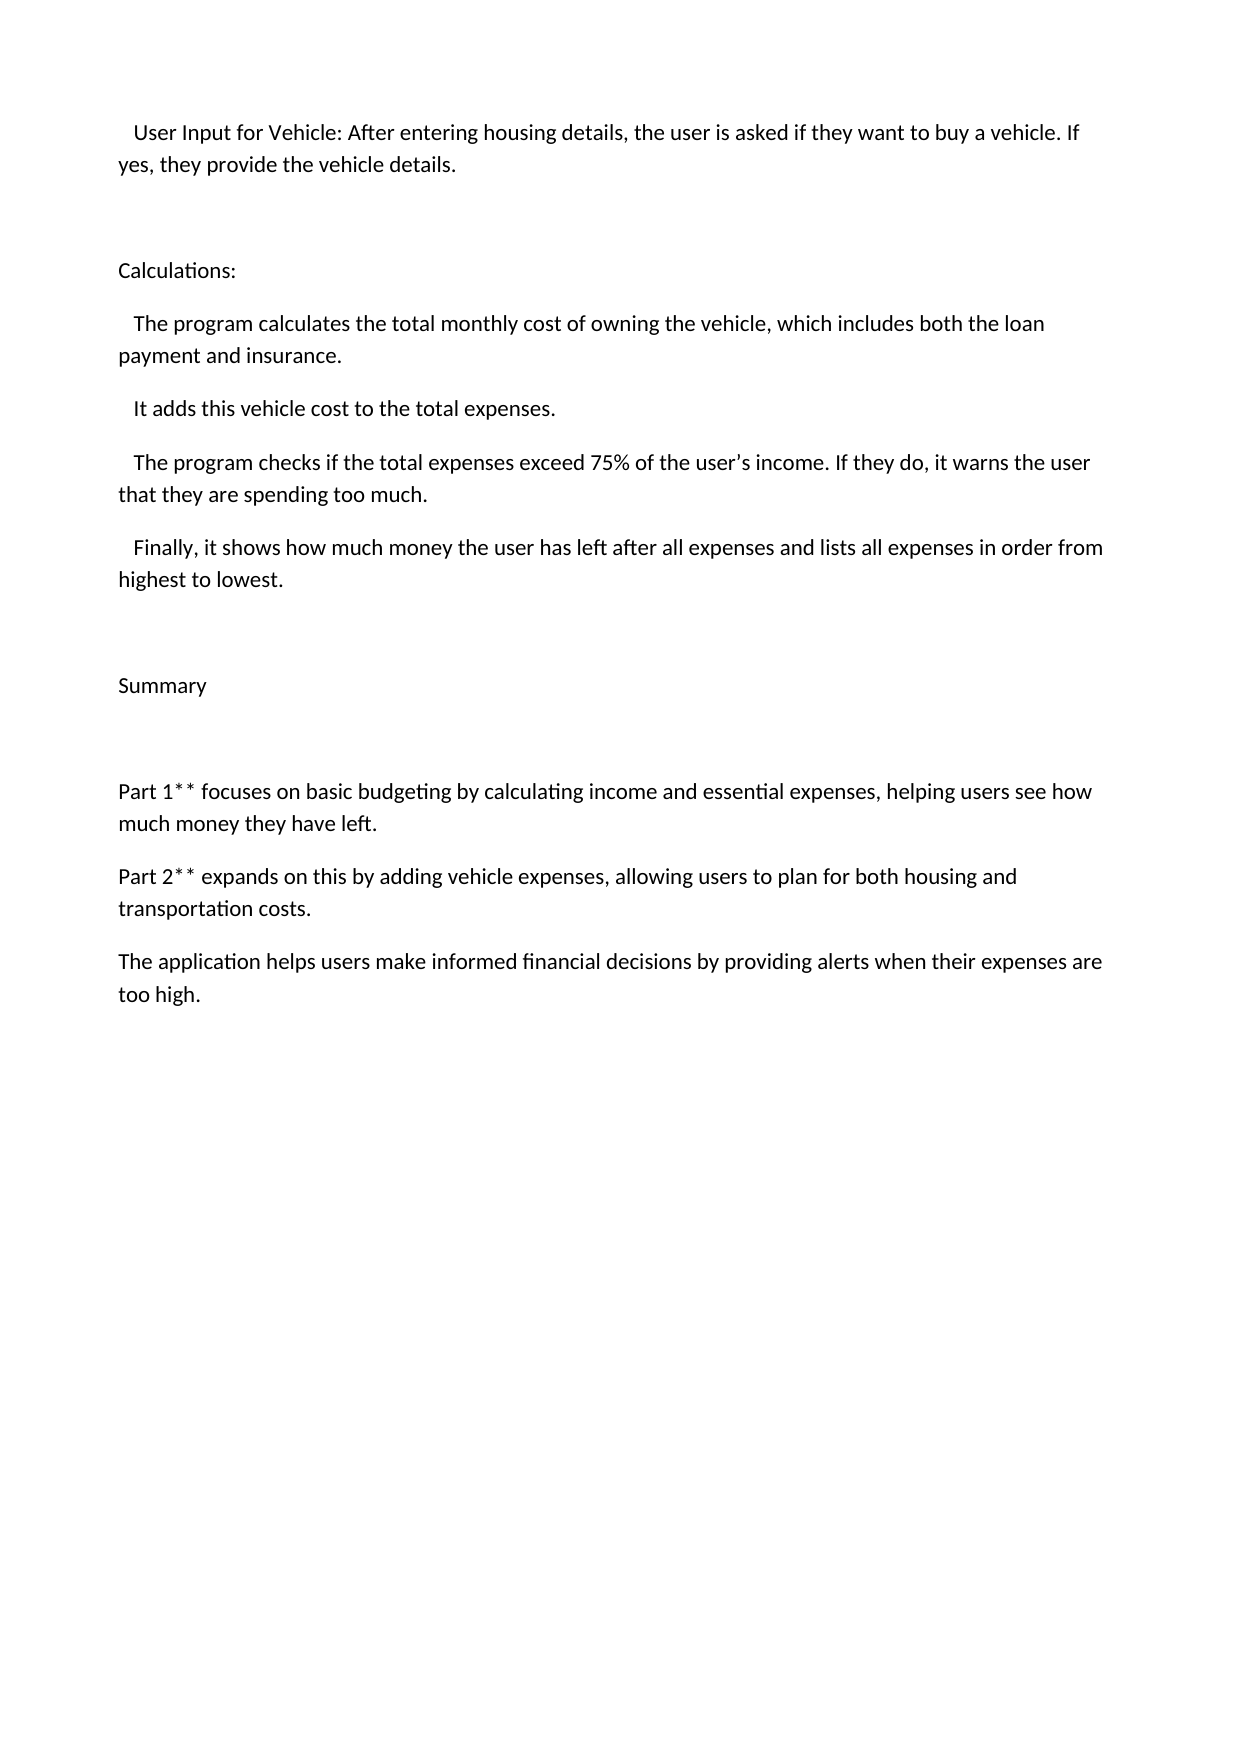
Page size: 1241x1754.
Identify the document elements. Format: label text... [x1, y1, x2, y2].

text Summary [118, 671, 1122, 699]
text The application helps users make informed financial decisions by providing alerts when their expenses are too high. [118, 947, 1122, 1008]
text Calculations: [118, 256, 1122, 284]
text Part 2** expands on this by adding vehicle expenses, allowing users to plan for both housing and transportation costs. [118, 862, 1122, 922]
text The program checks if the total expenses exceed 75% of the user’s income. If they do, it warns the user that they are spending too much. [118, 448, 1122, 508]
text Part 1** focuses on basic budgeting by calculating income and essential expenses, helping users see how much money they have left. [118, 777, 1122, 837]
text The program calculates the total monthly cost of owning the vehicle, which includes both the loan payment and insurance. [118, 309, 1122, 369]
text Finally, it shows how much money the user has left after all expenses and lists all expenses in order from highest to lowest. [118, 533, 1122, 593]
text User Input for Vehicle: After entering housing details, the user is asked if they want to buy a vehicle. If yes, they provide the vehicle details. [118, 118, 1122, 178]
text It adds this vehicle cost to the total expenses. [118, 394, 1122, 423]
